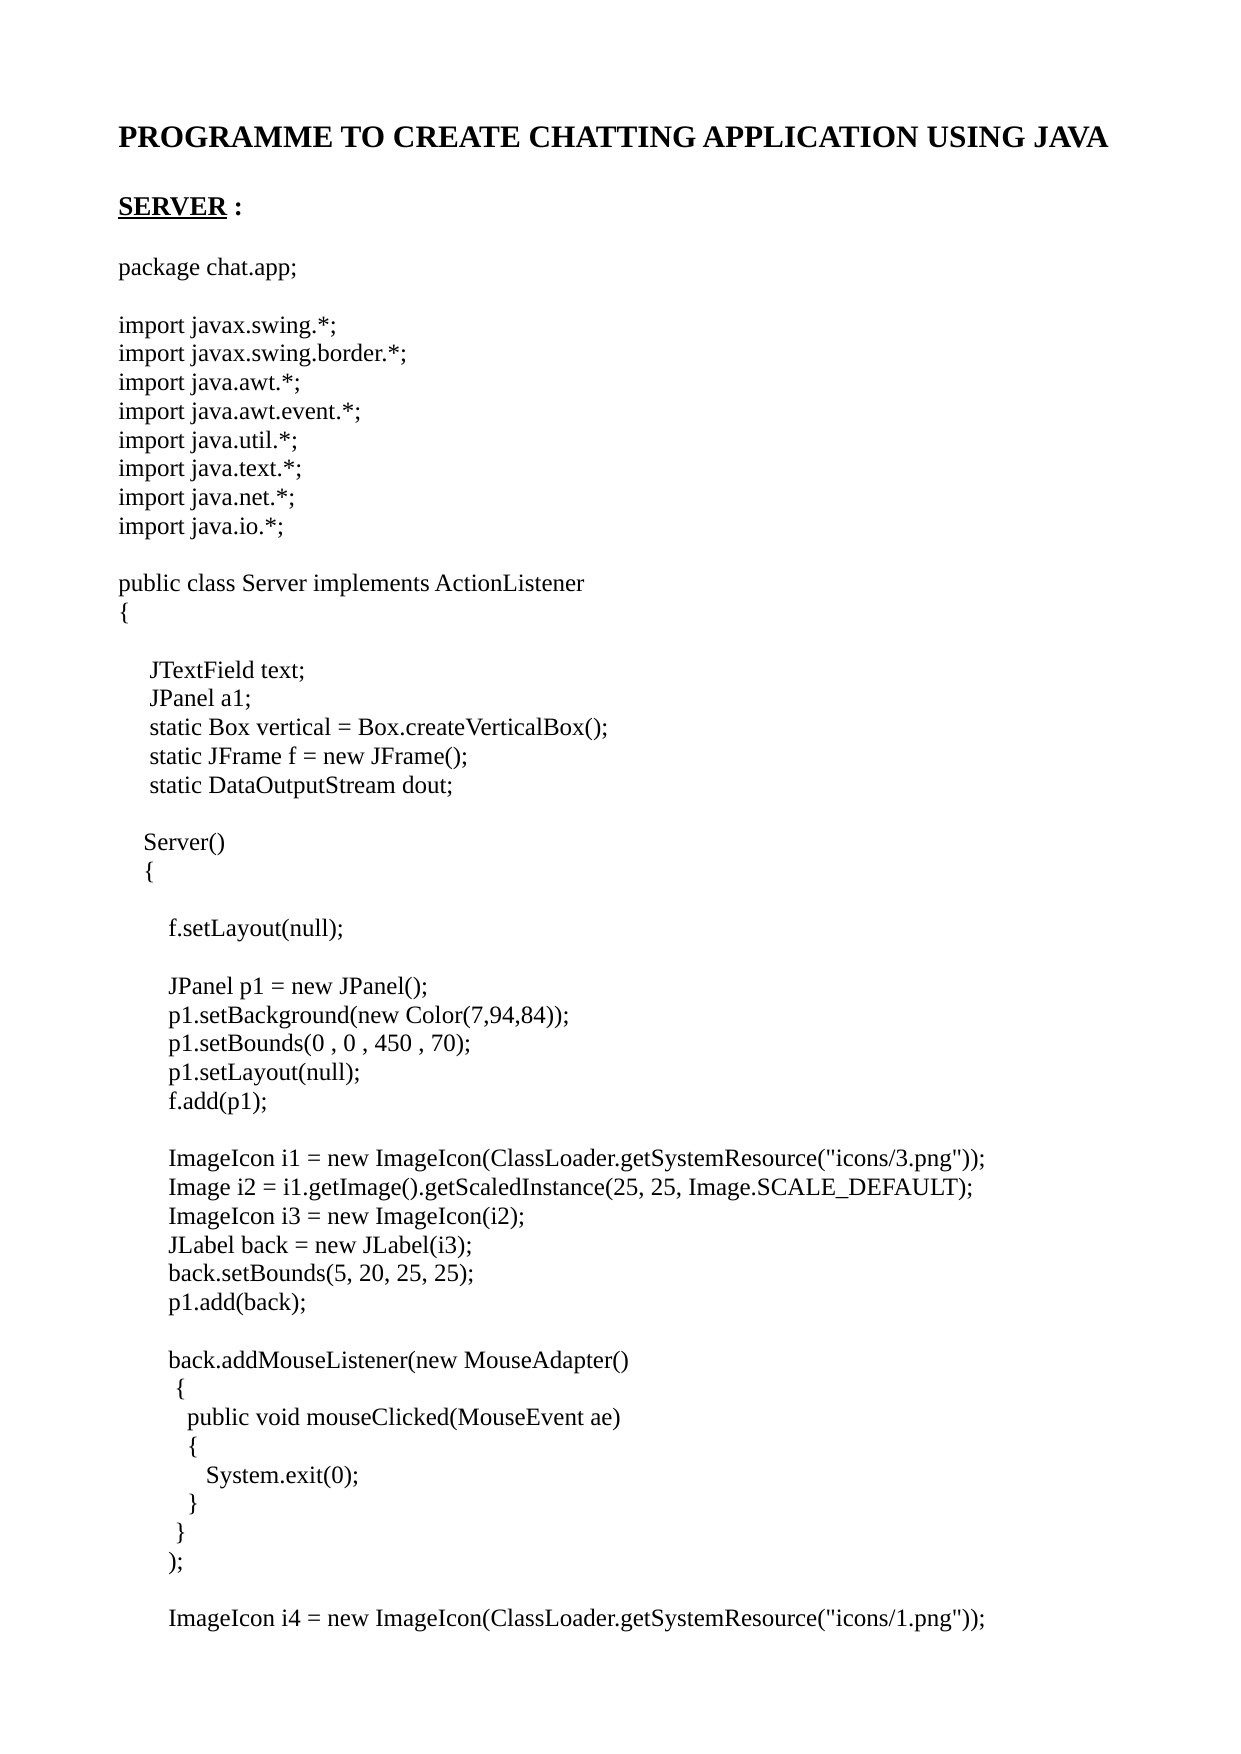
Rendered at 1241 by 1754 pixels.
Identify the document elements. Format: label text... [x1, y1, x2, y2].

text JTextField text; [118, 655, 1122, 683]
text { [118, 597, 1122, 626]
text f.add(p1); [118, 1086, 1122, 1115]
text p1.setBounds(0 , 0 , 450 , 70); [118, 1028, 1122, 1057]
text ImageIcon i1 = new ImageIcon(ClassLoader.getSystemResource("icons/3.png")); [118, 1143, 1122, 1172]
text import java.util.*; [118, 425, 1122, 453]
text JPanel p1 = new JPanel(); [118, 971, 1122, 1000]
text ); [118, 1546, 1122, 1575]
text ImageIcon i3 = new ImageIcon(i2); [118, 1201, 1122, 1230]
text p1.setLayout(null); [118, 1057, 1122, 1086]
text { [118, 1373, 1122, 1402]
text public class Server implements ActionListener [118, 568, 1122, 597]
text p1.setBackground(new Color(7,94,84)); [118, 1000, 1122, 1028]
text p1.add(back); [118, 1287, 1122, 1316]
text back.addMouseListener(new MouseAdapter() [118, 1345, 1122, 1373]
text import java.text.*; [118, 453, 1122, 482]
text System.exit(0); [118, 1460, 1122, 1488]
text Server() [118, 827, 1122, 856]
text SERVER : [118, 190, 1122, 221]
text JPanel a1; [118, 683, 1122, 712]
text Image i2 = i1.getImage().getScaledInstance(25, 25, Image.SCALE_DEFAULT); [118, 1172, 1122, 1201]
text } [118, 1488, 1122, 1517]
text package chat.app; [118, 252, 1122, 281]
text PROGRAMME TO CREATE CHATTING APPLICATION USING JAVA [118, 118, 1122, 154]
text static DataOutputStream dout; [118, 770, 1122, 798]
text import javax.swing.*; [118, 310, 1122, 338]
text static JFrame f = new JFrame(); [118, 741, 1122, 770]
text import javax.swing.border.*; [118, 338, 1122, 367]
text } [118, 1517, 1122, 1546]
text back.setBounds(5, 20, 25, 25); [118, 1258, 1122, 1287]
text public void mouseClicked(MouseEvent ae) [118, 1402, 1122, 1431]
text import java.awt.*; [118, 367, 1122, 396]
text static Box vertical = Box.createVerticalBox(); [118, 712, 1122, 741]
text { [118, 856, 1122, 885]
text ImageIcon i4 = new ImageIcon(ClassLoader.getSystemResource("icons/1.png")); [118, 1603, 1122, 1632]
text { [118, 1431, 1122, 1460]
text f.setLayout(null); [118, 913, 1122, 942]
text JLabel back = new JLabel(i3); [118, 1230, 1122, 1258]
text import java.io.*; [118, 511, 1122, 540]
text import java.net.*; [118, 482, 1122, 511]
text import java.awt.event.*; [118, 396, 1122, 425]
